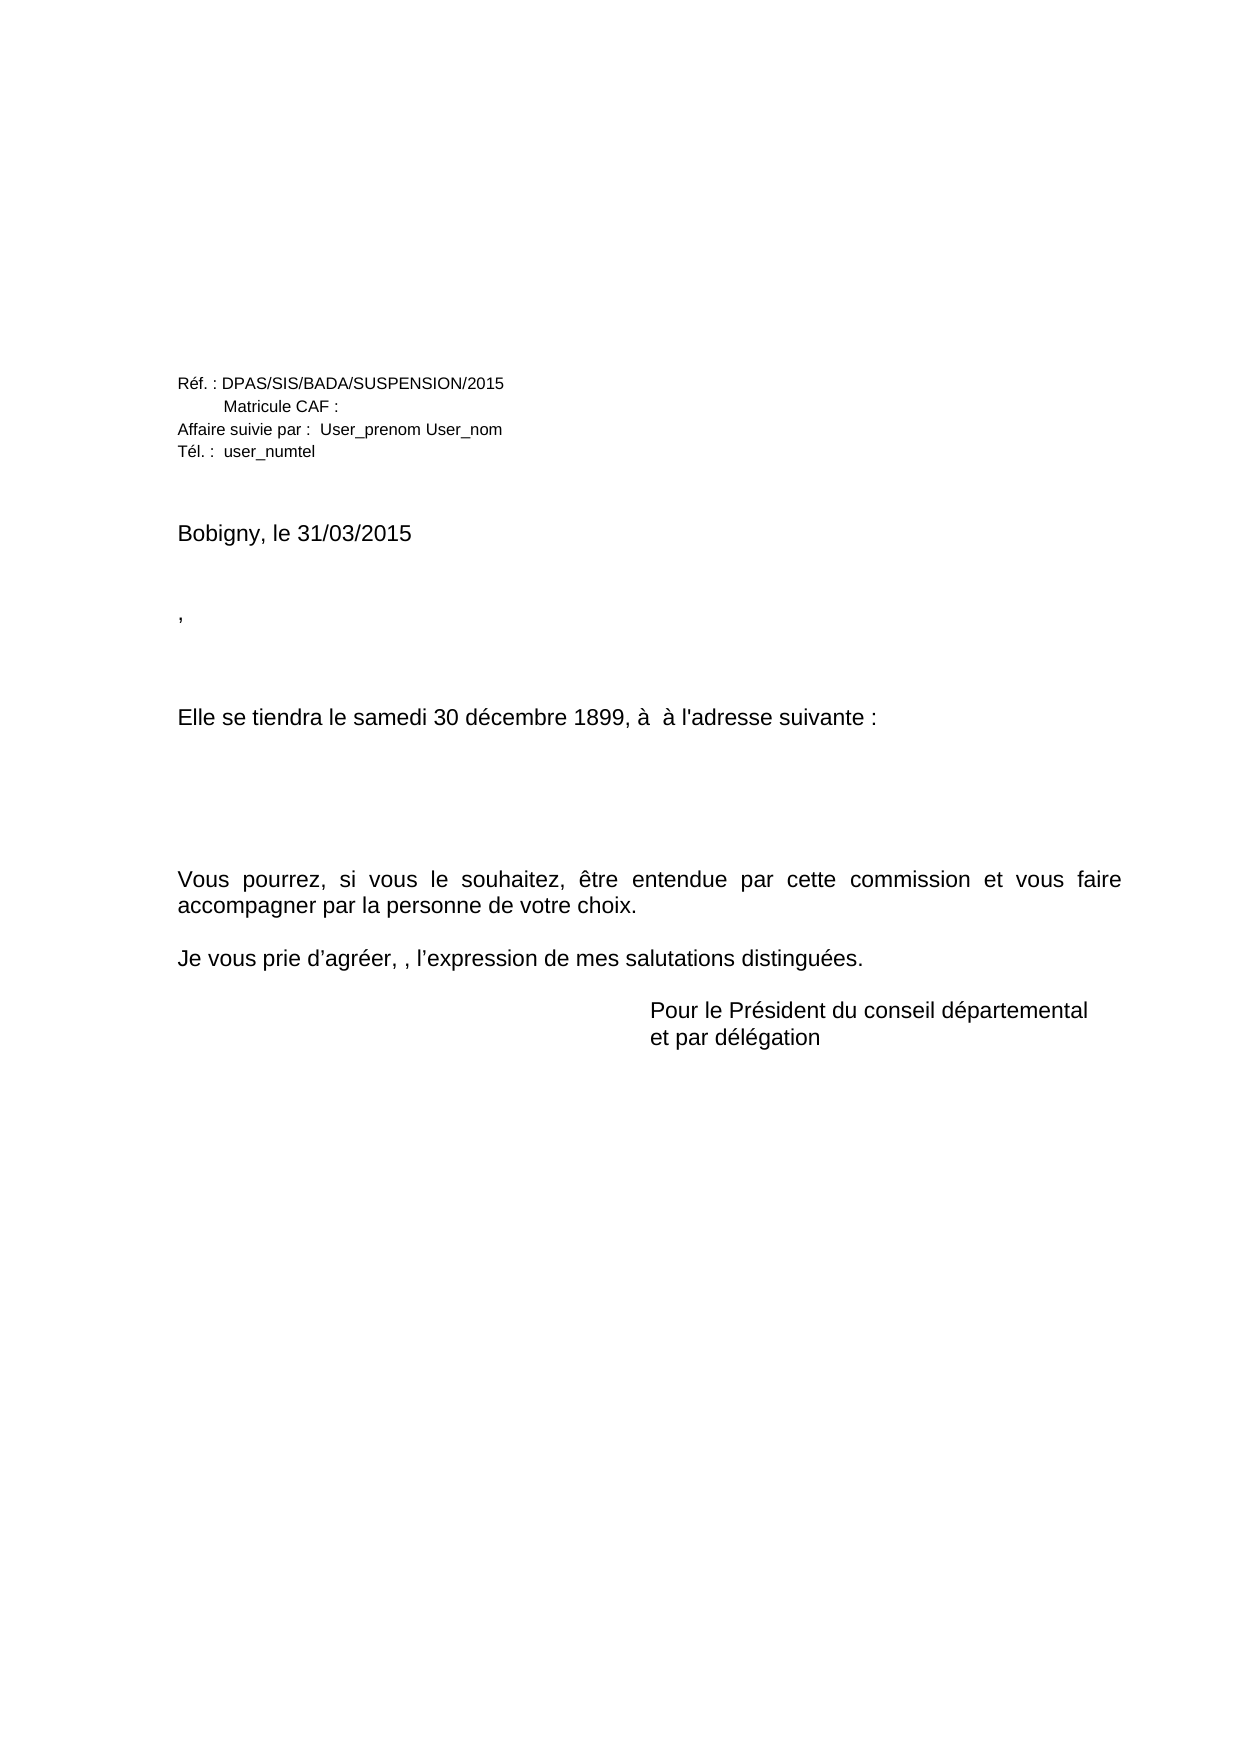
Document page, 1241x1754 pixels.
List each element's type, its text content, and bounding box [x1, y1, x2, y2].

text Pour le Président du conseil départemental [650, 997, 1122, 1024]
table_cell Réf. : DPAS/SIS/BADA/SUSPENSION/2015 Matricule CAF : Affaire suivie par : user_prenom user_nom Tél. : user_numtel Bobigny, le 31/03/2015 [177, 371, 649, 546]
text Elle se tiendra le samedi 30 décembre 1899, à à l'adresse suivante : [177, 704, 1122, 731]
text et par délégation [650, 1024, 1122, 1050]
text , [177, 599, 1122, 625]
table_header [177, 233, 649, 271]
table_cell [650, 371, 1122, 546]
table_header [650, 233, 1122, 271]
table_cell [177, 271, 649, 371]
text Je vous prie d’agréer, , l’expression de mes salutations distinguées. [177, 945, 1122, 971]
table_cell [650, 271, 1122, 371]
text Vous pourrez, si vous le souhaitez, être entendue par cette commission et vous faire accompagner par la personne de votre choix. [177, 866, 1122, 918]
